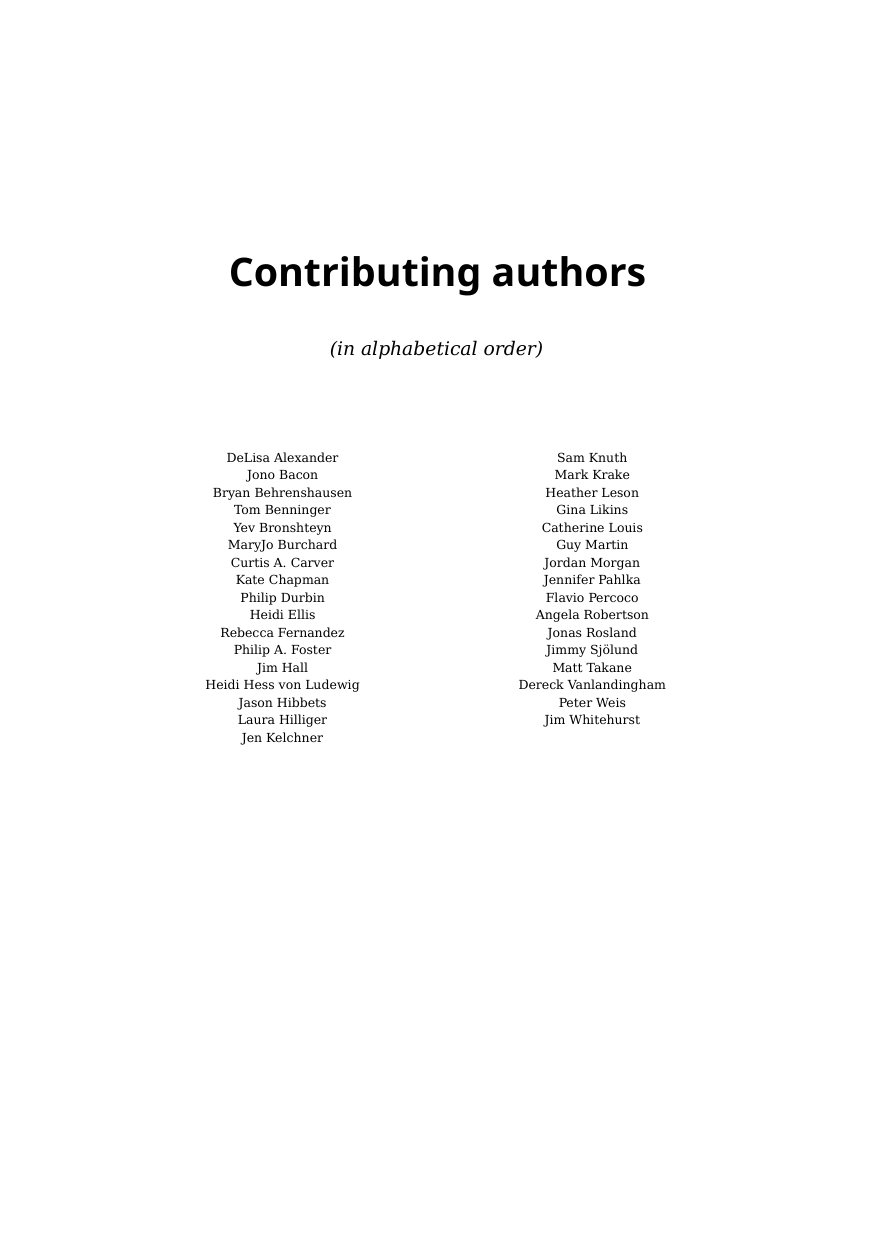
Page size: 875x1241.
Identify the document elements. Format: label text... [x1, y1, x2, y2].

table_header Sam Knuth Mark Krake Heather Leson Gina Likins Catherine Louis Guy Martin Jordan Morgan Jennifer Pahlka Flavio Percoco Angela Robertson Jonas Rosland Jimmy Sjölund Matt Takane Dereck Vanlandingham Peter Weis Jim Whitehurst [437, 445, 747, 751]
text (in alphabetical order) [127, 338, 747, 360]
subtitle Contributing authors [127, 250, 747, 296]
table_header DeLisa Alexander Jono Bacon Bryan Behrenshausen Tom Benninger Yev Bronshteyn MaryJo Burchard Curtis A. Carver Kate Chapman Philip Durbin Heidi Ellis Rebecca Fernandez Philip A. Foster Jim Hall Heidi Hess von Ludewig Jason Hibbets Laura Hilliger Jen Kelchner [128, 445, 437, 751]
